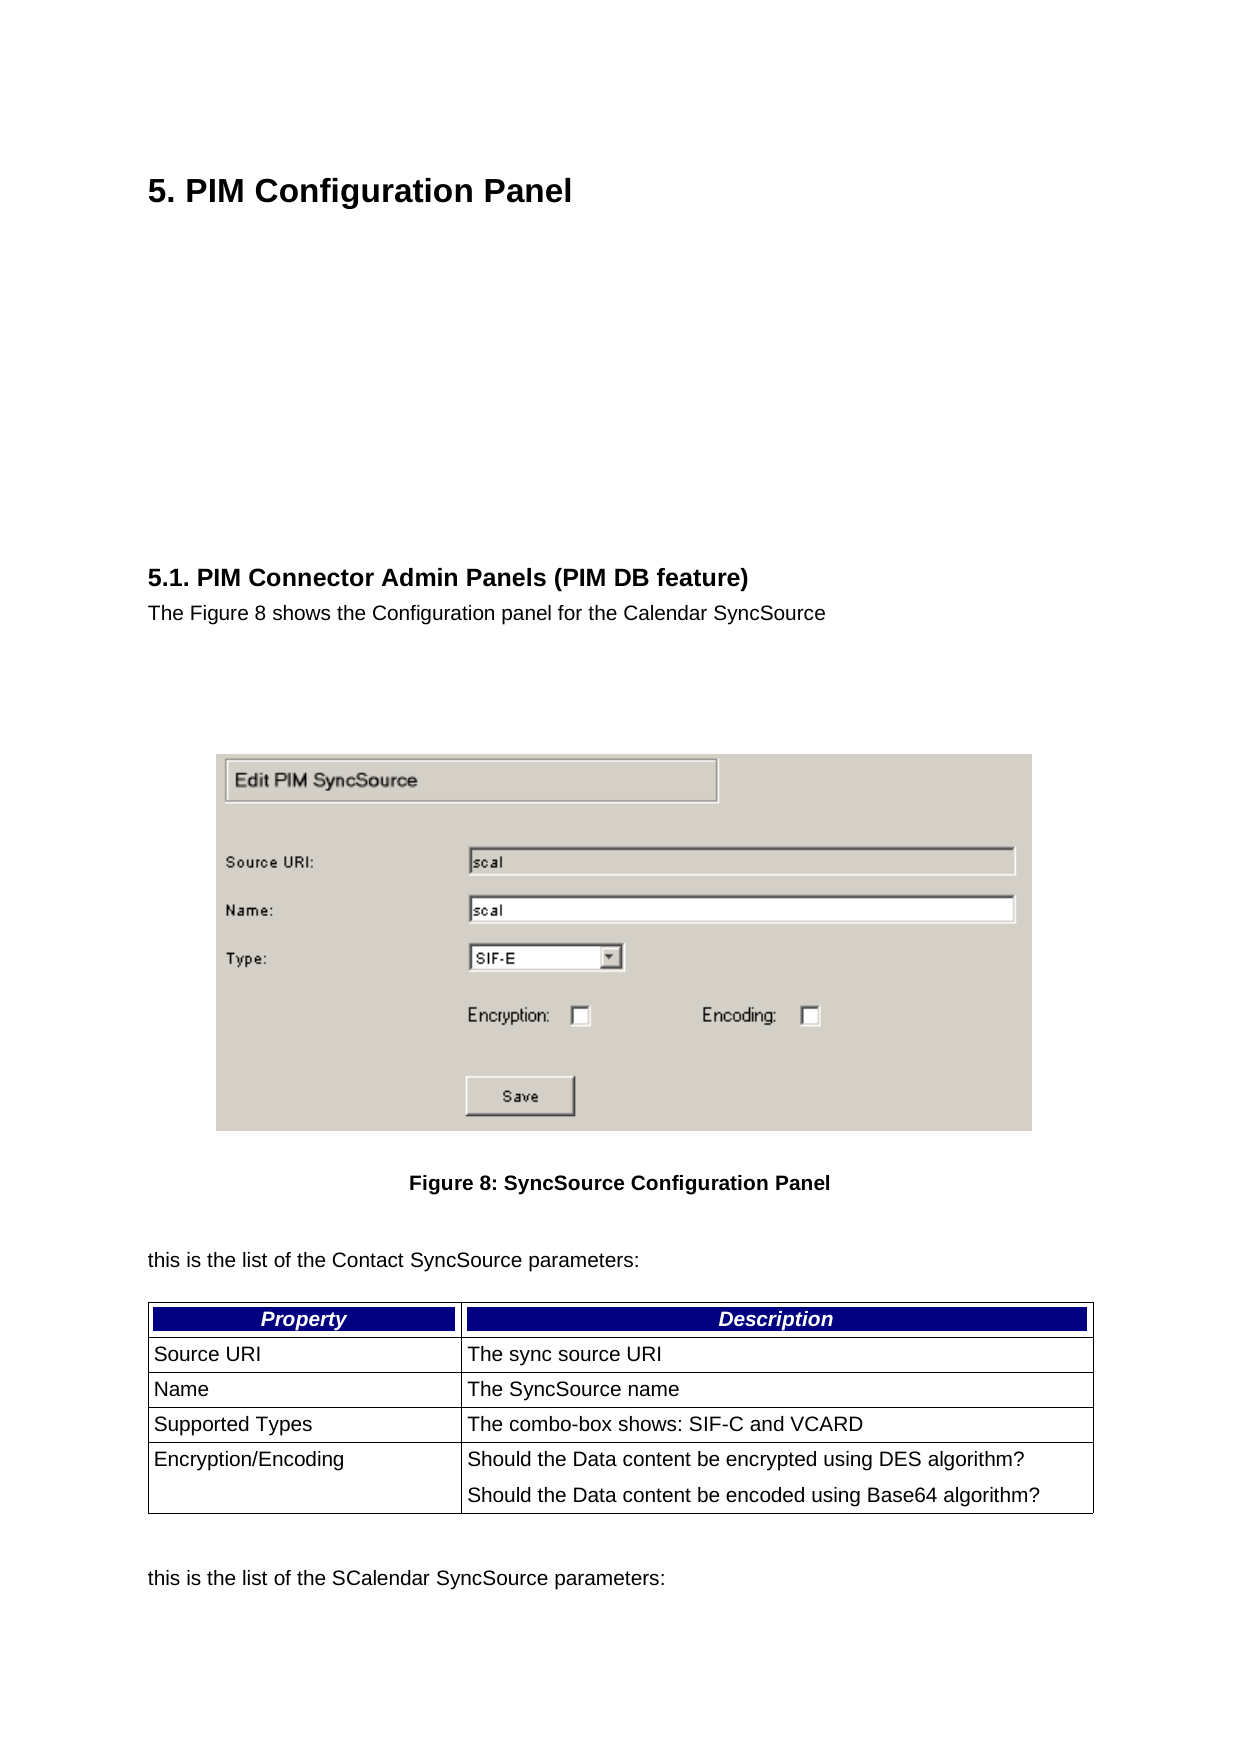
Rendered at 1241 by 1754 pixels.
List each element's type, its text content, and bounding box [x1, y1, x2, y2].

subtitle PIM Configuration Panel [148, 172, 1093, 210]
table_cell The combo-box shows: SIF-C and VCARD [462, 1408, 1093, 1442]
text this is the list of the SCalendar SyncSource parameters: [148, 1566, 1093, 1590]
table_cell Source URI [149, 1338, 461, 1372]
table_header Property [149, 1303, 461, 1337]
table_cell The SyncSource name [462, 1373, 1093, 1407]
table_cell Encryption/Encoding [149, 1443, 461, 1513]
subtitle PIM Connector Admin Panels (PIM DB feature) [148, 564, 1093, 592]
table_header Description [462, 1303, 1093, 1337]
table_cell Name [149, 1373, 461, 1407]
text Figure 8: SyncSource Configuration Panel [204, 697, 1036, 1195]
table_cell Supported Types [149, 1408, 461, 1442]
table_cell Should the Data content be encrypted using DES algorithm? Should the Data content be encoded using Base64 algorithm? [462, 1443, 1093, 1513]
text this is the list of the Contact SyncSource parameters: [148, 1248, 1093, 1272]
text The Figure 8 shows the Configuration panel for the Calendar SyncSource [148, 601, 1093, 625]
table_cell The sync source URI [462, 1338, 1093, 1372]
